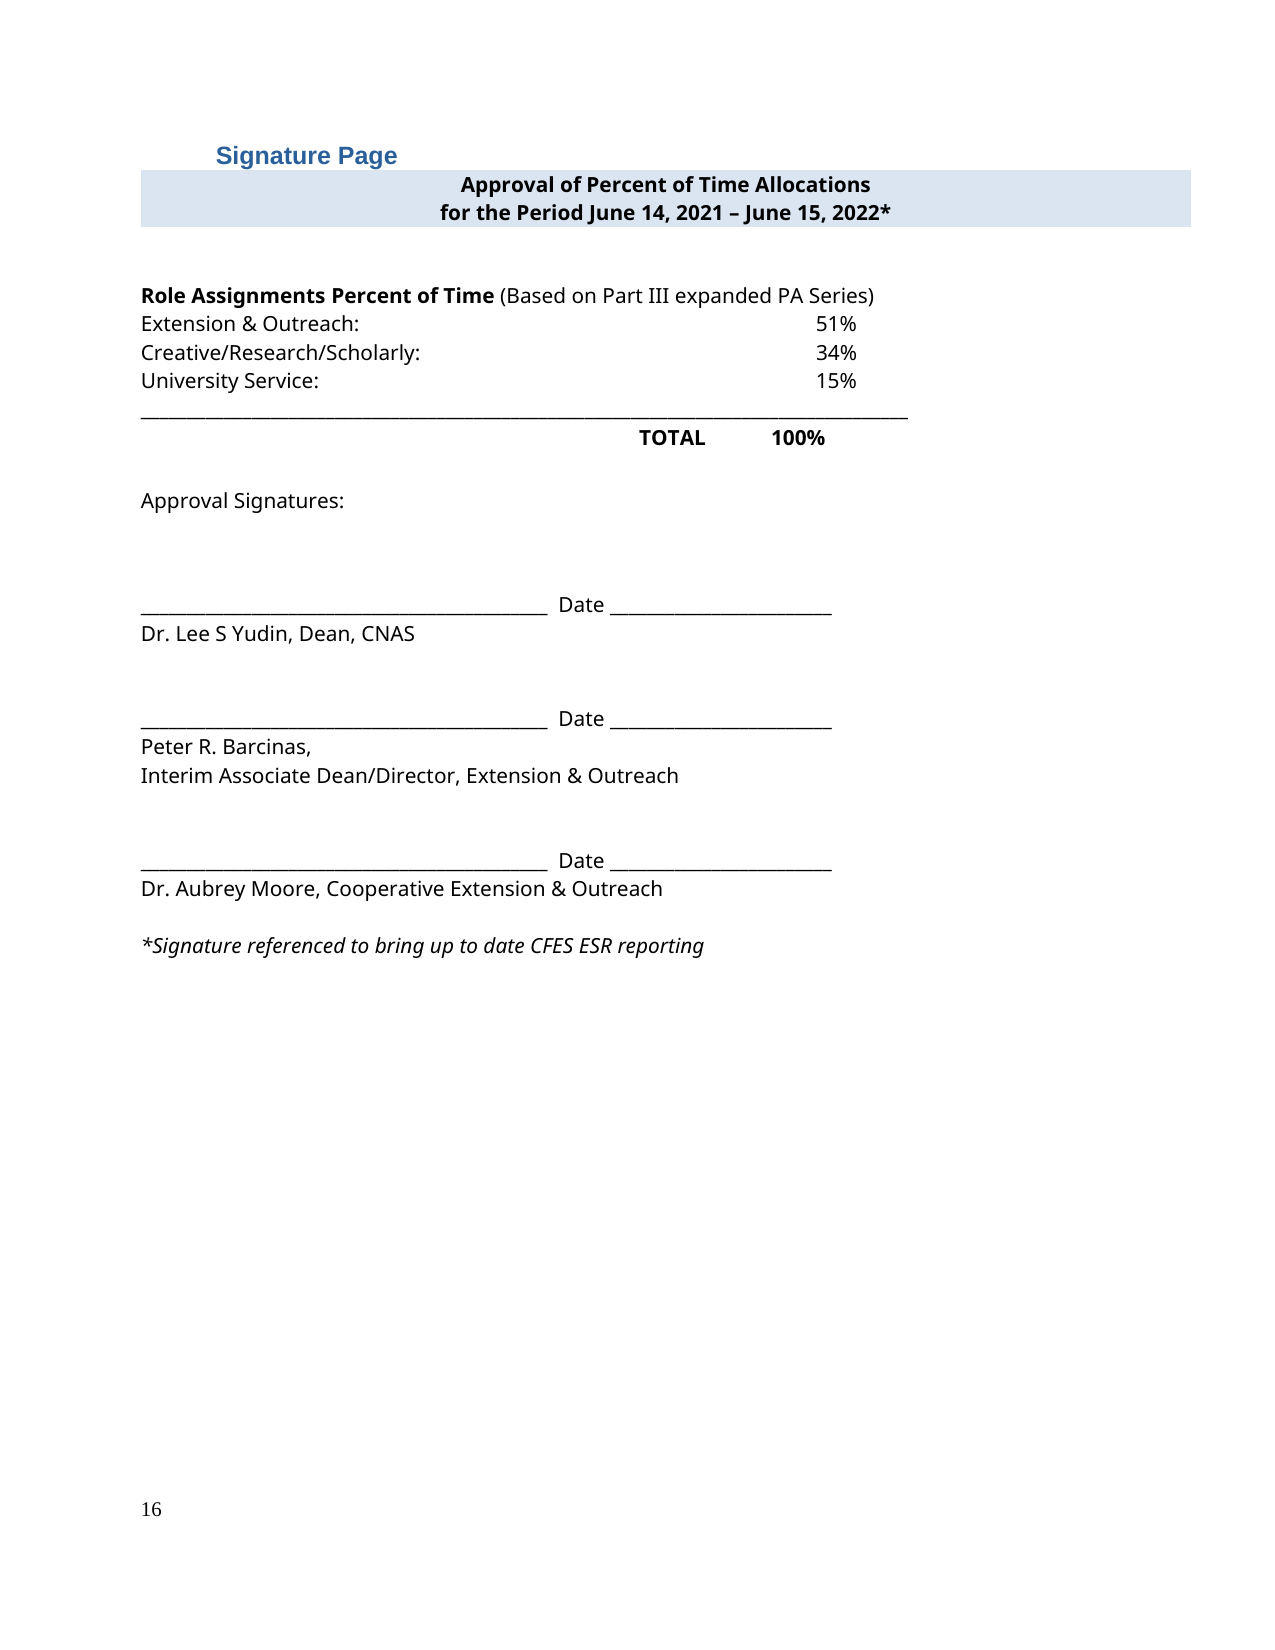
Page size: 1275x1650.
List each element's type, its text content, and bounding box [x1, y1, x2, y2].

text Extension & Outreach: 51% [141, 309, 1191, 338]
text Creative/Research/Scholarly: 34% [141, 338, 1191, 366]
text TOTAL 100% [141, 423, 1191, 451]
text Dr. Aubrey Moore, Cooperative Extension & Outreach [141, 874, 1191, 903]
text Dr. Lee S Yudin, Dean, CNAS [141, 619, 1191, 647]
text ____________________________________________ Date ________________________ [141, 704, 1191, 732]
text ____________________________________________ Date ________________________ [141, 846, 1191, 874]
text University Service: 15% [141, 366, 1191, 394]
text ___________________________________________________________________________________ [141, 394, 1191, 423]
text Approval Signatures: [141, 486, 1191, 514]
text Interim Associate Dean/Director, Extension & Outreach [141, 761, 1191, 789]
text Approval of Percent of Time Allocations [141, 170, 1191, 198]
text for the Period June 14, 2021 – June 15, 2022* [141, 198, 1191, 227]
subtitle Signature Page [216, 141, 1191, 170]
text Role Assignments Percent of Time (Based on Part III expanded PA Series) [141, 281, 1191, 309]
text *Signature referenced to bring up to date CFES ESR reporting [141, 931, 1191, 960]
text ____________________________________________ Date ________________________ [141, 590, 1191, 619]
text Peter R. Barcinas, [141, 732, 1191, 761]
